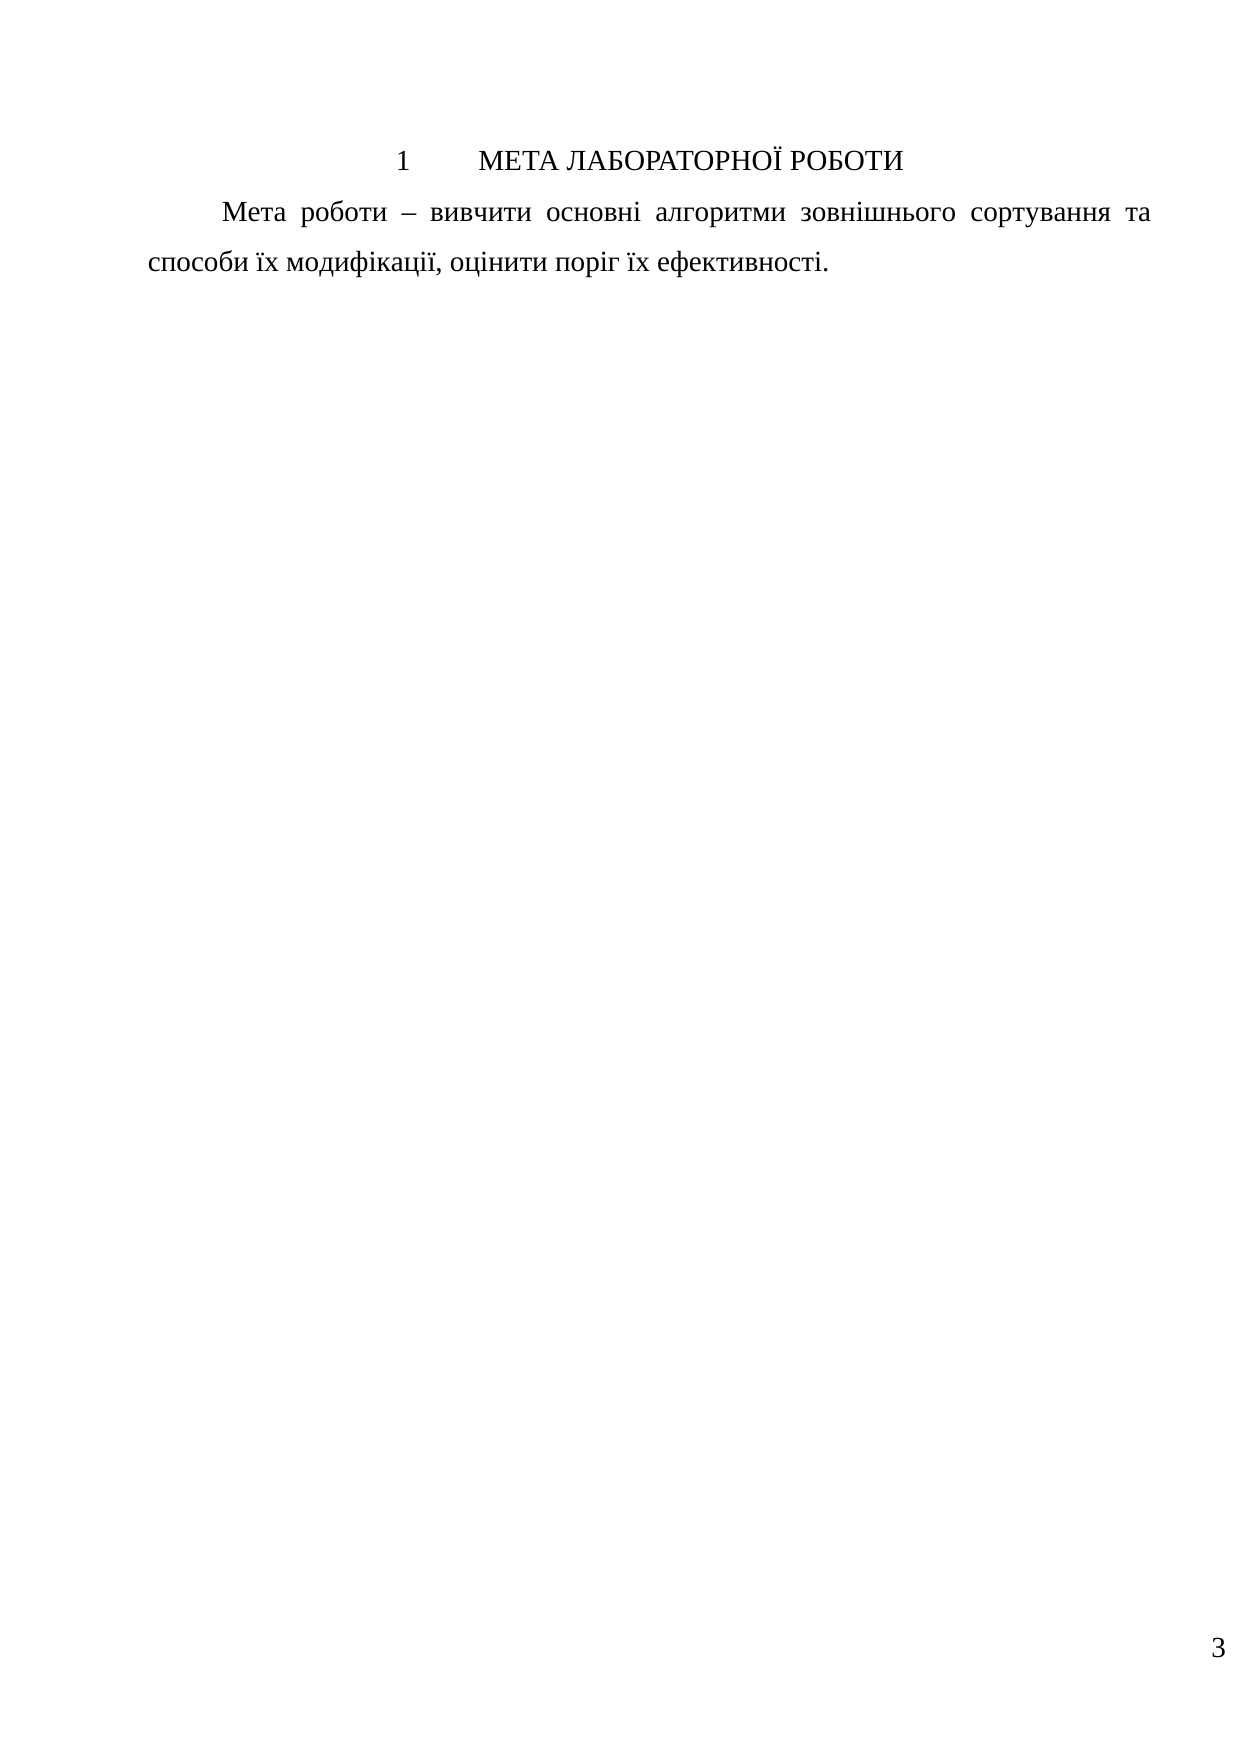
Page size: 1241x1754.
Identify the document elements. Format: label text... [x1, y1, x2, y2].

subtitle Мета лабораторної роботи [148, 143, 1152, 177]
text Мета роботи – вивчити основні алгоритми зовнішнього сортування та способи їх модифікації, оцінити поріг їх ефективності. [148, 194, 1152, 278]
